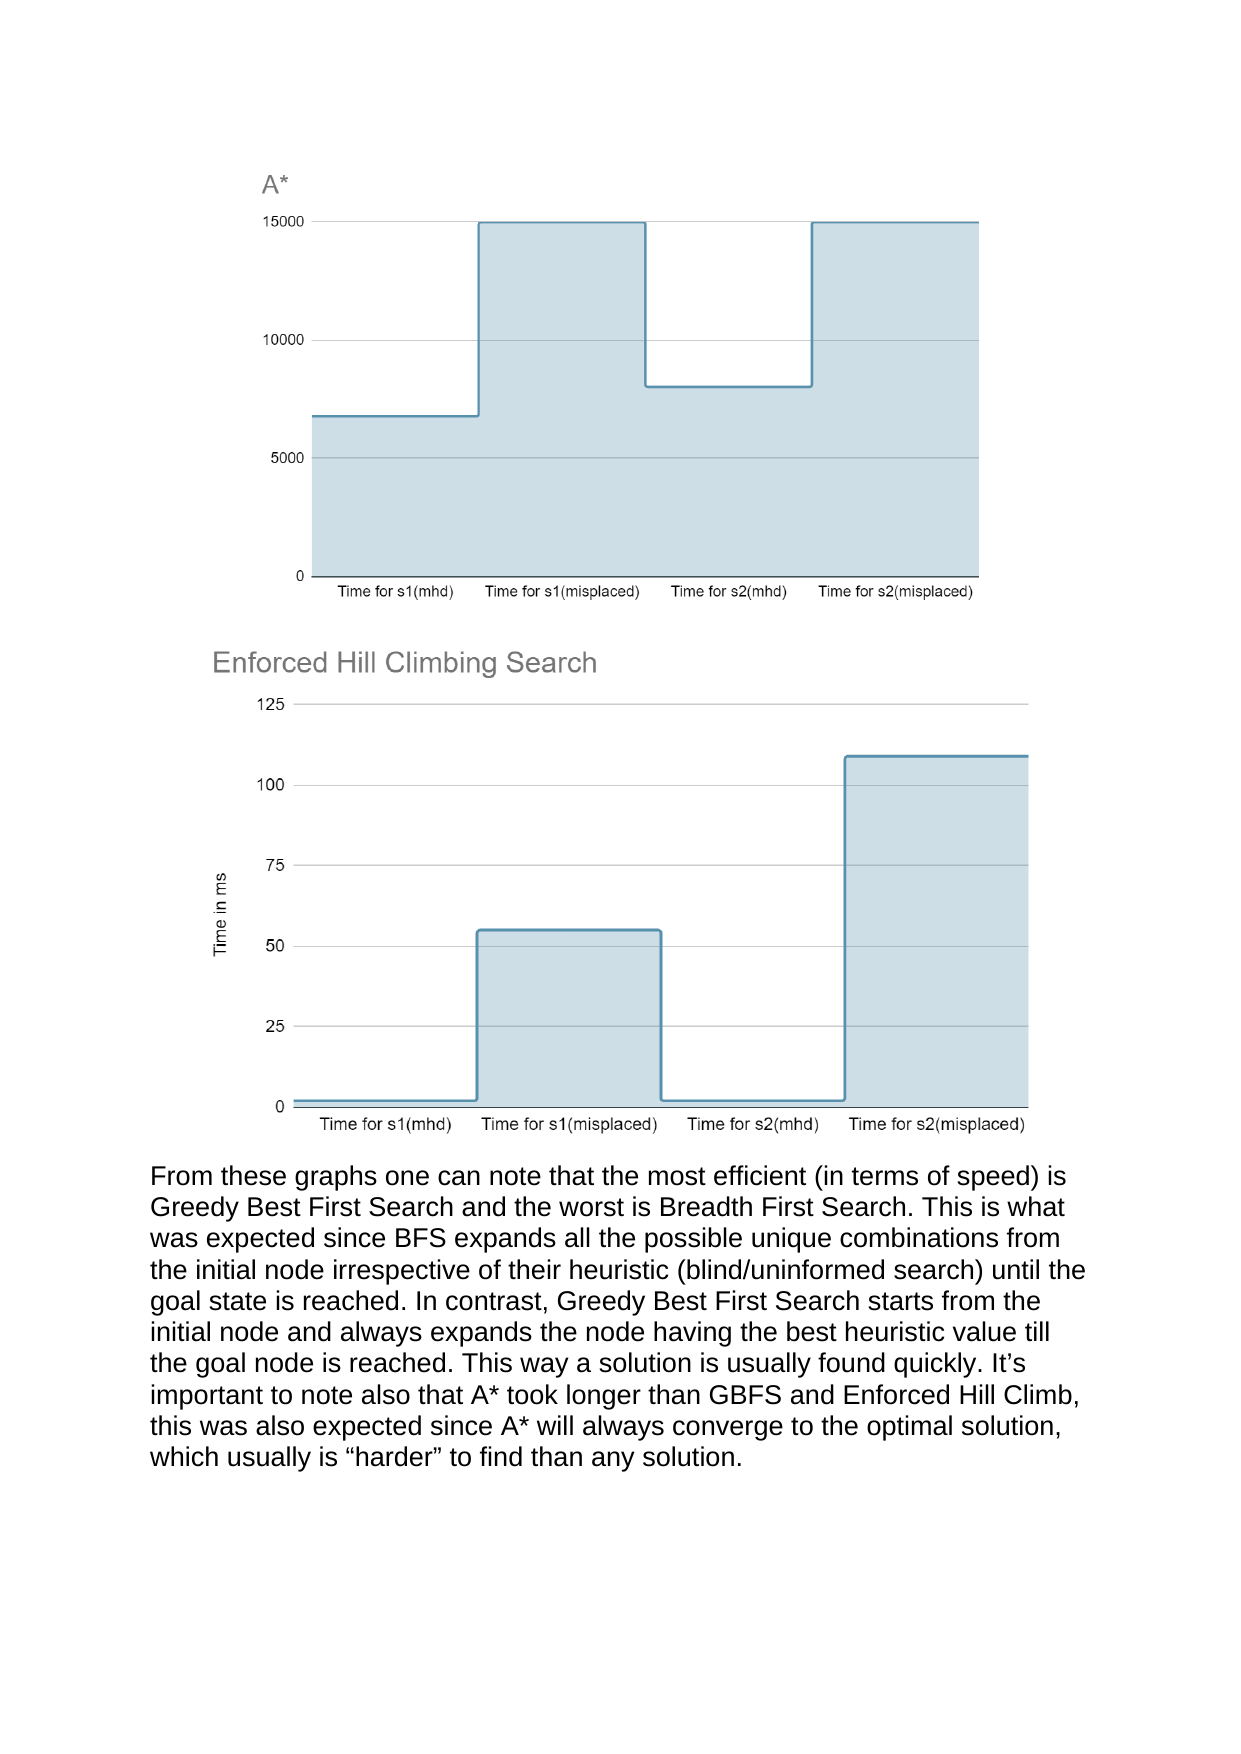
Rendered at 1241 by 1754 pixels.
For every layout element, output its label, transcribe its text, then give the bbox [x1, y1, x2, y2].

text From these graphs one can note that the most efficient (in terms of speed) is Greedy Best First Search and the worst is Breadth First Search. This is what was expected since BFS expands all the possible unique combinations from the initial node irrespective of their heuristic (blind/uninformed search) until the goal state is reached. In contrast, Greedy Best First Search starts from the initial node and always expands the node having the best heuristic value till the goal node is reached. This way a solution is usually found quickly. It’s important to note also that A* took longer than GBFS and Enforced Hill Climb, this was also expected since A* will always converge to the optimal solution, which usually is “harder” to find than any solution. [150, 1160, 1090, 1472]
